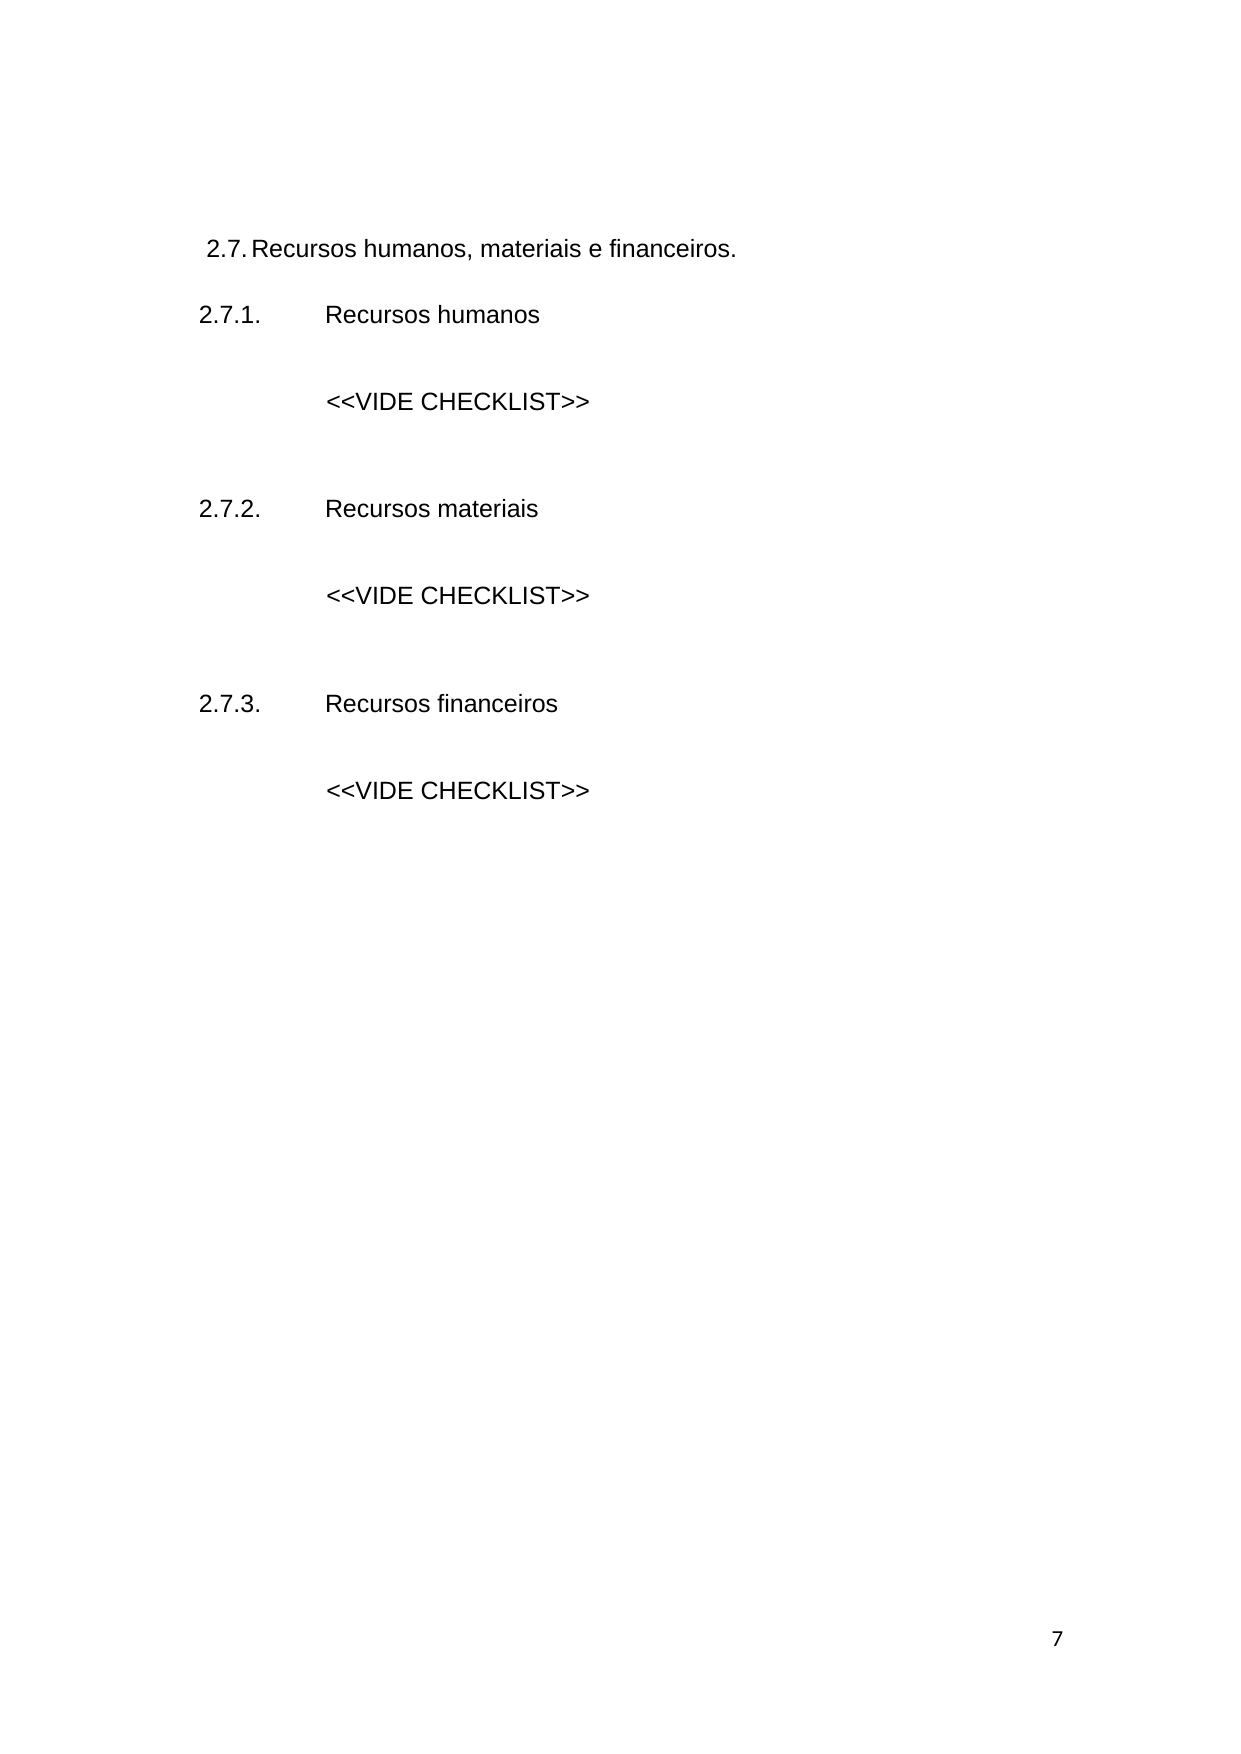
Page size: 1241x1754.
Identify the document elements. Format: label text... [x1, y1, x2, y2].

subtitle Recursos financeiros [198, 689, 1063, 718]
subtitle Recursos humanos [198, 300, 1063, 329]
text <<VIDE CHECKLIST>> [252, 387, 1063, 416]
text <<VIDE CHECKLIST>> [252, 776, 1063, 805]
subtitle Recursos humanos, materiais e financeiros. [206, 234, 1063, 263]
subtitle Recursos materiais [198, 494, 1063, 523]
text <<VIDE CHECKLIST>> [252, 581, 1063, 610]
